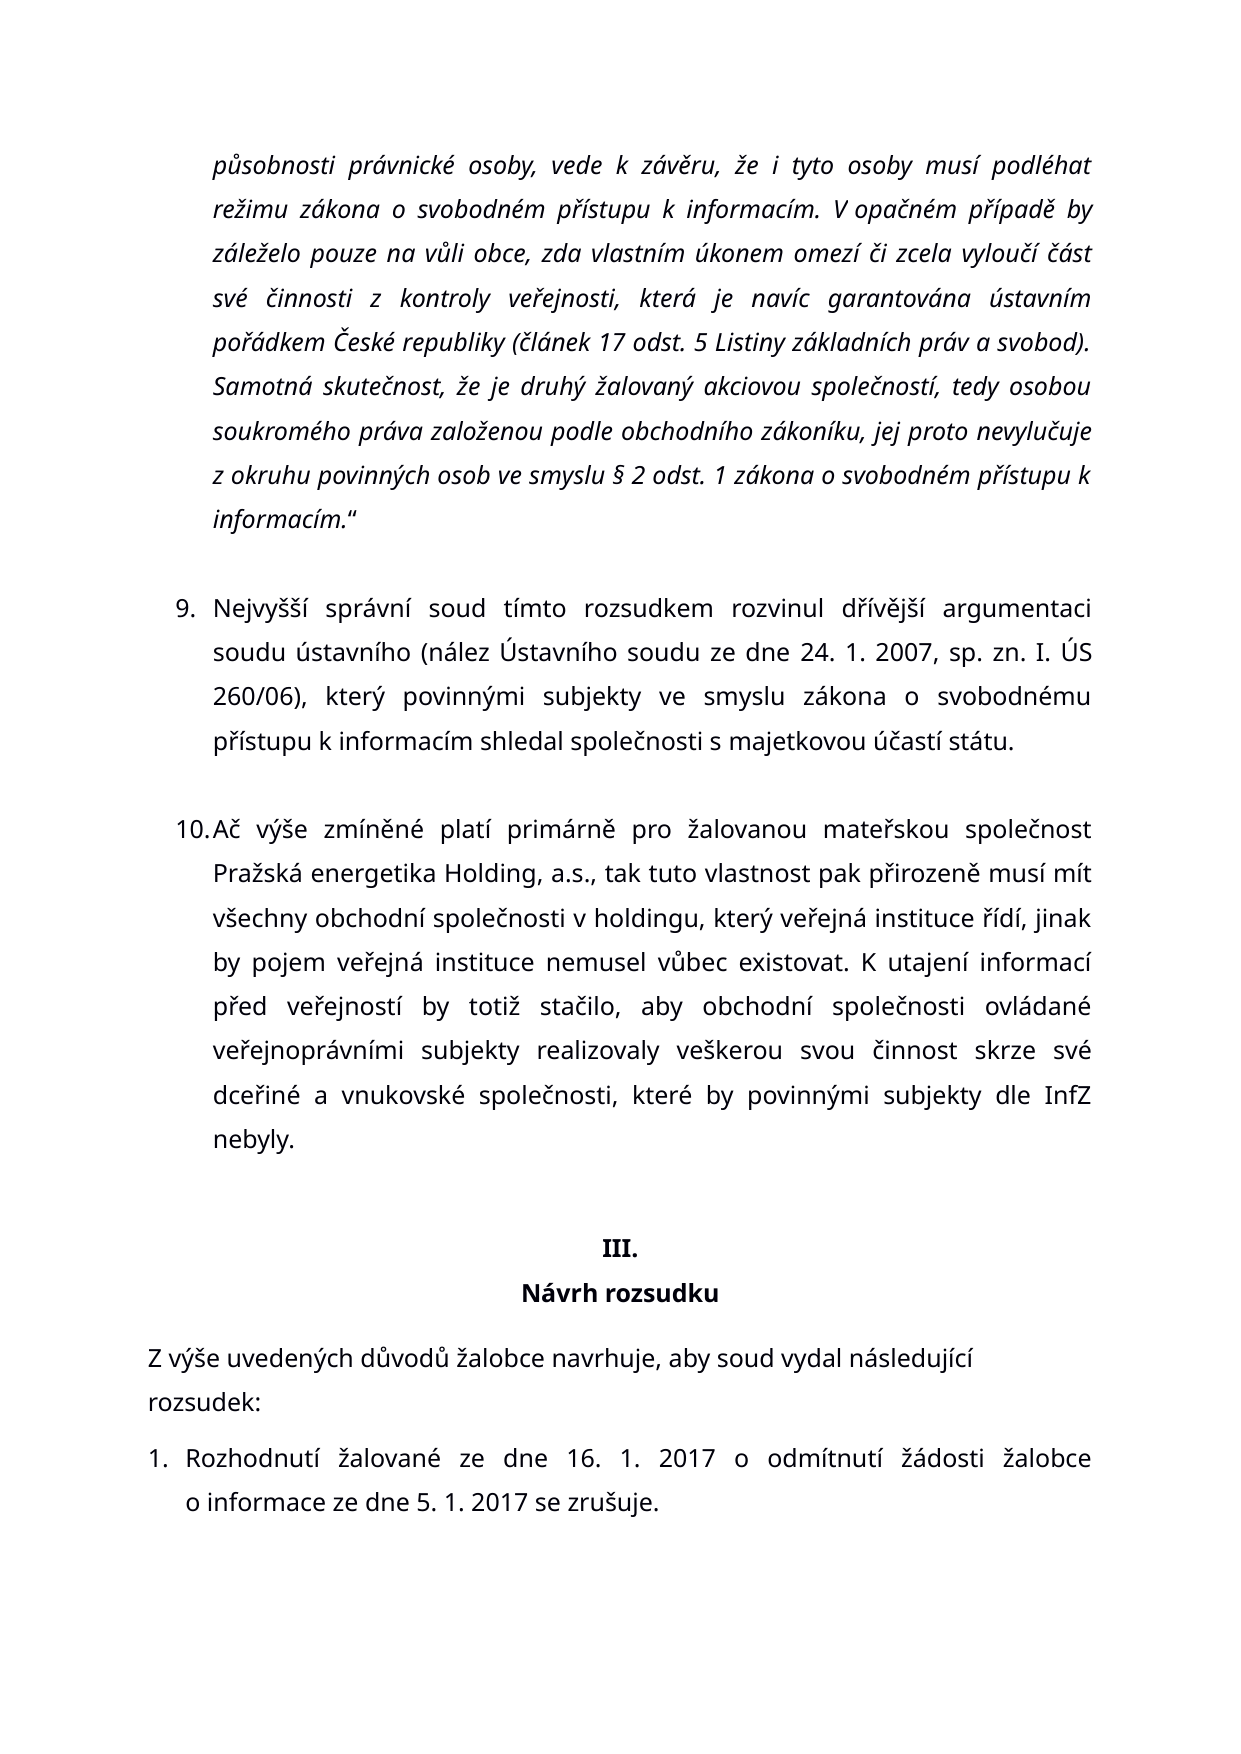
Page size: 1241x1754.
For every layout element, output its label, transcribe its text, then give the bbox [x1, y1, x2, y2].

text Z výše uvedených důvodů žalobce navrhuje, aby soud vydal následující rozsudek: [148, 1340, 1093, 1419]
list Rozhodnutí žalované ze dne 16. 1. 2017 o odmítnutí žádosti žalobce o informace ze dne 5. 1. 2017 se zrušuje. [148, 1441, 1093, 1519]
text III. Návrh rozsudku [148, 1231, 1093, 1309]
list působnosti právnické osoby, vede k závěru, že i tyto osoby musí podléhat režimu zákona o svobodném přístupu k informacím. V opačném případě by záleželo pouze na vůli obce, zda vlastním úkonem omezí či zcela vyloučí část své činnosti z kontroly veřejnosti, která je navíc garantována ústavním pořádkem České republiky (článek 17 odst. 5 Listiny základních práv a svobod). Samotná skutečnost, že je druhý žalovaný akciovou společností, tedy osobou soukromého práva založenou podle obchodního zákoníku, jej proto nevylučuje z okruhu povinných osob ve smyslu § 2 odst. 1 zákona o svobodném přístupu k informacím.“ [175, 148, 1093, 536]
list Ač výše zmíněné platí primárně pro žalovanou mateřskou společnost Pražská energetika Holding, a.s., tak tuto vlastnost pak přirozeně musí mít všechny obchodní společnosti v holdingu, který veřejná instituce řídí, jinak by pojem veřejná instituce nemusel vůbec existovat. K utajení informací před veřejností by totiž stačilo, aby obchodní společnosti ovládané veřejnoprávními subjekty realizovaly veškerou svou činnost skrze své dceřiné a vnukovské společnosti, které by povinnými subjekty dle InfZ nebyly. [175, 812, 1093, 1156]
list Nejvyšší správní soud tímto rozsudkem rozvinul dřívější argumentaci soudu ústavního (nález Ústavního soudu ze dne 24. 1. 2007, sp. zn. I. ÚS 260/06), který povinnými subjekty ve smyslu zákona o svobodnému přístupu k informacím shledal společnosti s majetkovou účastí státu. [175, 590, 1093, 757]
